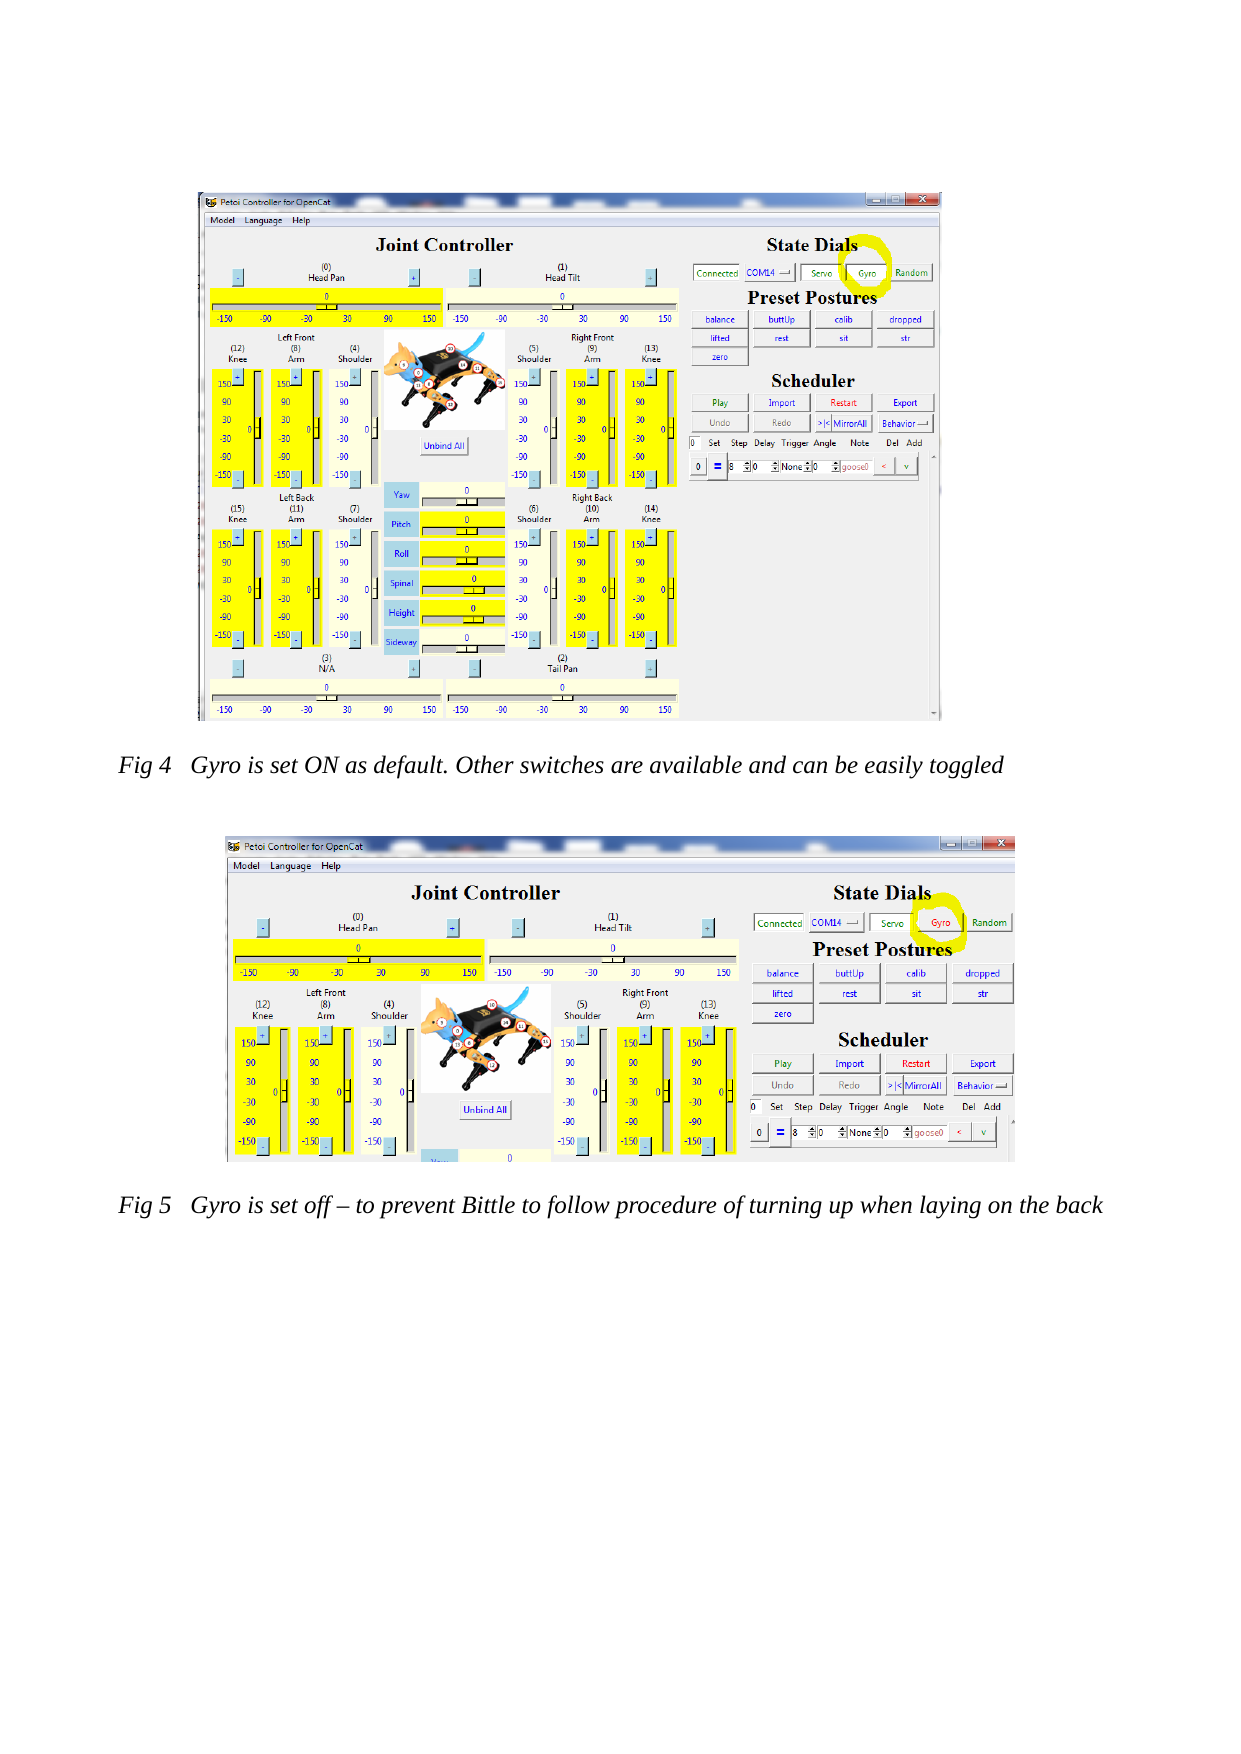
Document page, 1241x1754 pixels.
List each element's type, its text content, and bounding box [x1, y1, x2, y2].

picture [197, 192, 942, 721]
text Fig 4 Gyro is set ON as default. Other switches are available and can be easily toggled [118, 751, 1122, 779]
text Fig 5 Gyro is set off – to prevent Bittle to follow procedure of turning up when laying on the back [118, 1190, 1122, 1219]
picture [225, 836, 1015, 1162]
